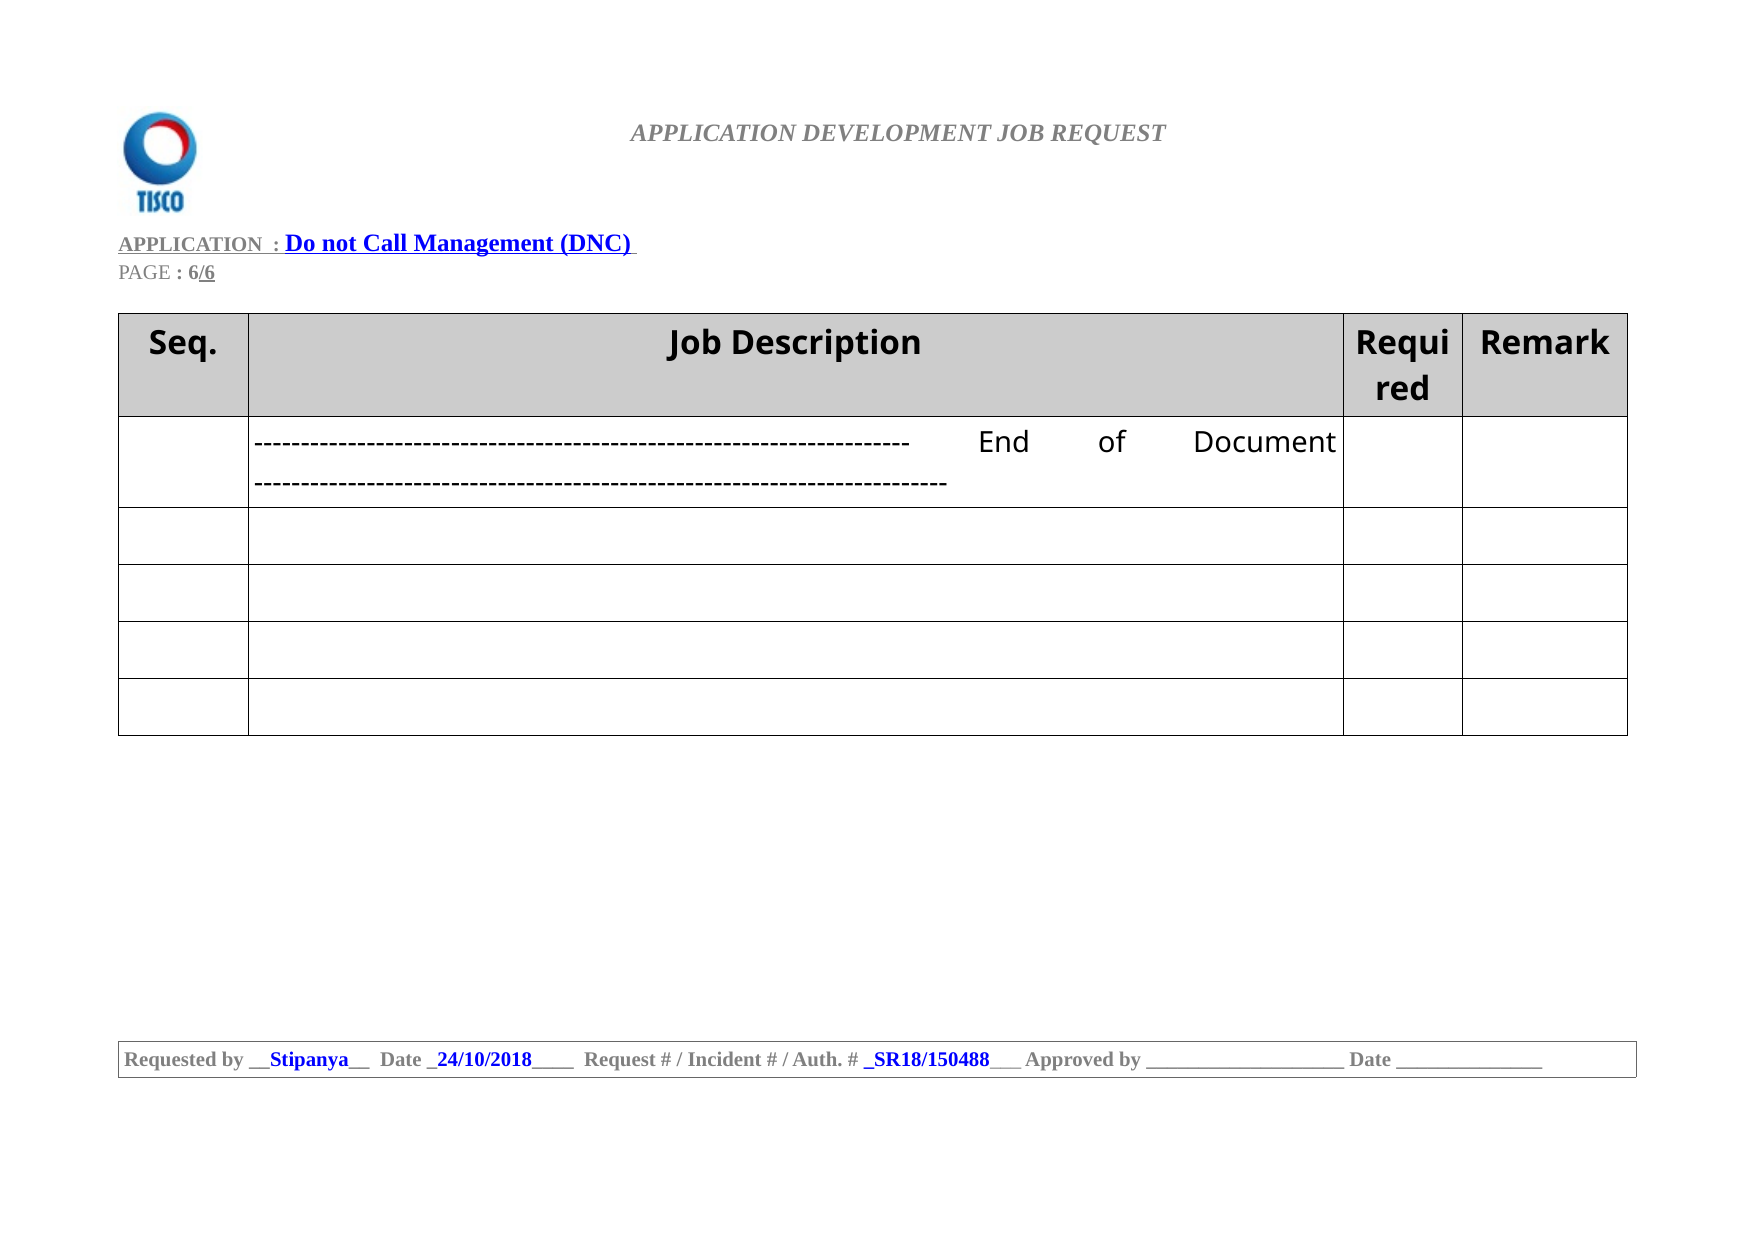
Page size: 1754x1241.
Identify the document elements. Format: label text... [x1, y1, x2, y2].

table_cell [1463, 508, 1627, 563]
table_cell [119, 508, 248, 563]
table_cell [119, 417, 248, 507]
table_cell [1344, 679, 1462, 734]
table_header Job Description [249, 314, 1343, 416]
table_cell ---------------------------------------------------------------------- End of Document -------------------------------------------------------------------------- [249, 417, 1343, 507]
table_cell [249, 679, 1343, 734]
table_cell [249, 565, 1343, 621]
table_cell [249, 622, 1343, 677]
table_cell [249, 508, 1343, 563]
table_cell [1344, 508, 1462, 563]
table_cell [119, 565, 248, 621]
table_cell [1463, 417, 1627, 507]
table_cell [119, 679, 248, 734]
table_cell [1463, 622, 1627, 677]
table_cell [1344, 417, 1462, 507]
table_header Remark [1463, 314, 1627, 416]
picture [116, 106, 203, 216]
table_cell [119, 622, 248, 677]
table_header Seq. [119, 314, 248, 416]
table_cell [1344, 565, 1462, 621]
table_cell [1344, 622, 1462, 677]
table_header Required [1344, 314, 1462, 416]
table_cell [1463, 565, 1627, 621]
table_cell [1463, 679, 1627, 734]
